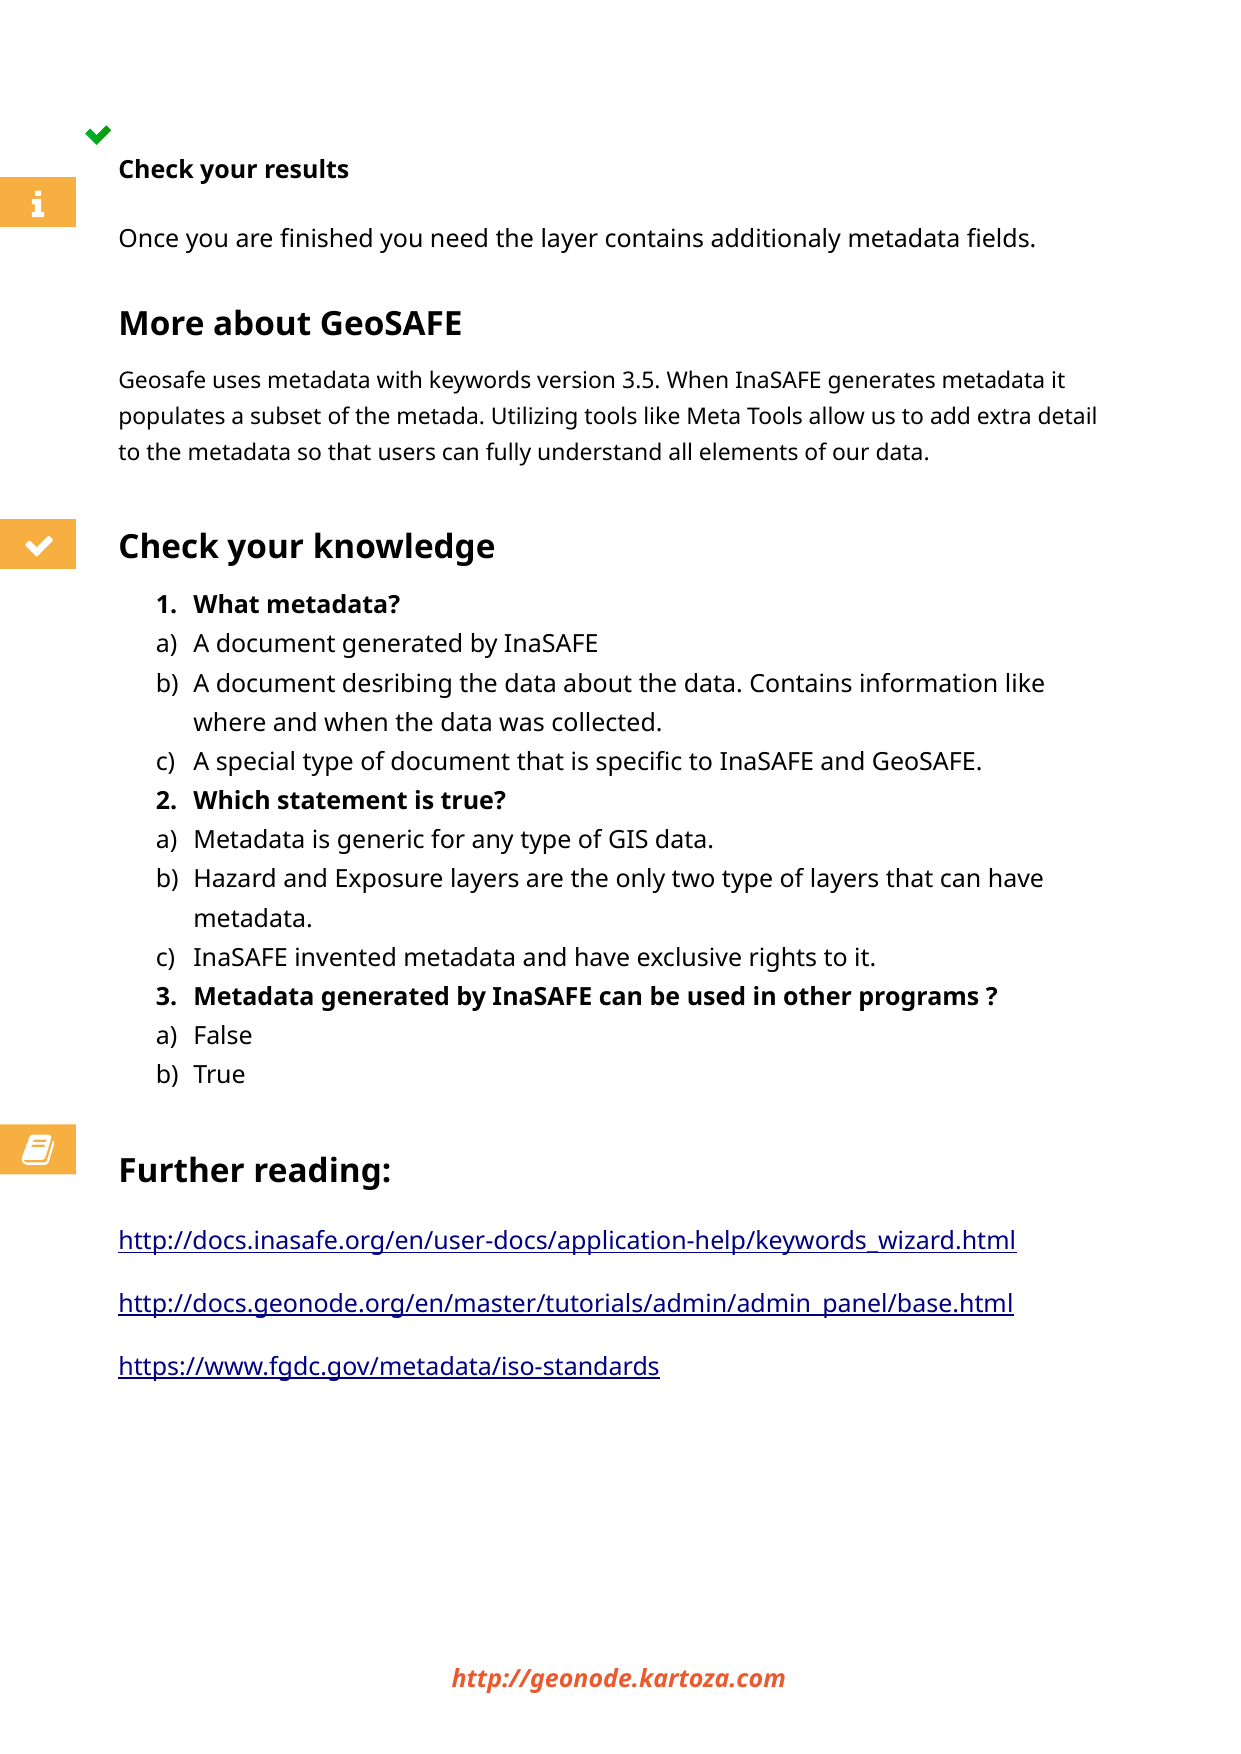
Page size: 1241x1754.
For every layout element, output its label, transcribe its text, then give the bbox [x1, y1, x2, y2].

list A document desribing the data about the data. Contains information like where and when the data was collected. [156, 665, 1122, 738]
list Metadata generated by InaSAFE can be used in other programs ? [156, 978, 1122, 1013]
subtitle http://docs.inasafe.org/en/user-docs/application-help/keywords_wizard.html [118, 1223, 1122, 1257]
text Geosafe uses metadata with keywords version 3.5. When InaSAFE generates metadata it populates a subset of the metada. Utilizing tools like Meta Tools allow us to add extra detail to the metadata so that users can fully understand all elements of our data. [118, 364, 1122, 467]
list InaSAFE invented metadata and have exclusive rights to it. [156, 939, 1122, 973]
text Check your results [118, 152, 1122, 186]
list A special type of document that is specific to InaSAFE and GeoSAFE. [156, 743, 1122, 778]
list True [156, 1057, 1122, 1091]
list False [156, 1018, 1122, 1052]
list Metadata is generic for any type of GIS data. [156, 822, 1122, 856]
subtitle http://docs.geonode.org/en/master/tutorials/admin/admin_panel/base.html [118, 1285, 1122, 1319]
list A document generated by InaSAFE [156, 626, 1122, 660]
subtitle https://www.fgdc.gov/metadata/iso-standards [118, 1348, 1122, 1382]
subtitle Check your knowledge [118, 523, 1122, 568]
list What metadata? [156, 587, 1122, 621]
list Which statement is true? [156, 783, 1122, 817]
text Once you are finished you need the layer contains additionaly metadata fields. [118, 220, 1122, 288]
list Hazard and Exposure layers are the only two type of layers that can have metadata. [156, 861, 1122, 934]
subtitle Further reading: [118, 1147, 1122, 1192]
subtitle More about GeoSAFE [118, 300, 1122, 346]
